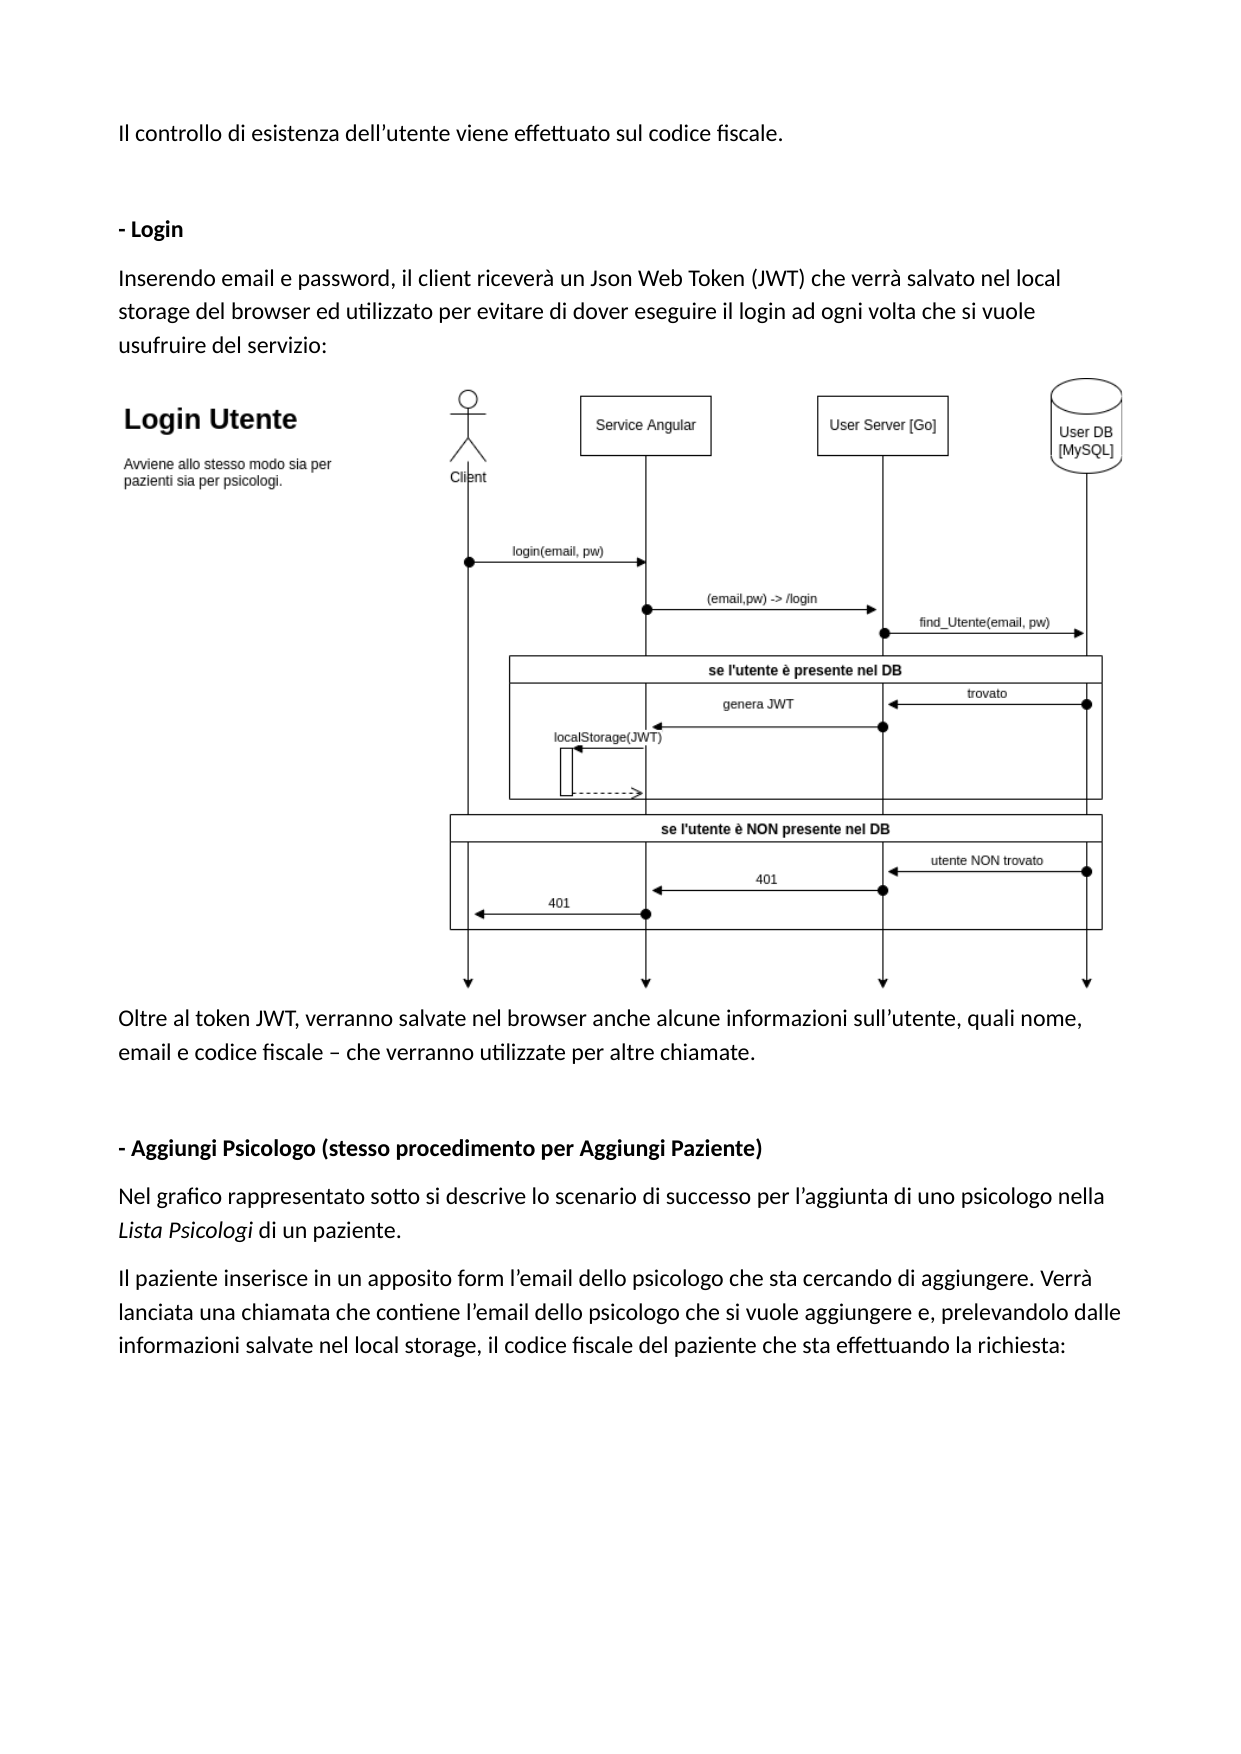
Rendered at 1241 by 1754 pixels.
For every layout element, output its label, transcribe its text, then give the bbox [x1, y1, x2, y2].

text Oltre al token JWT, verranno salvate nel browser anche alcune informazioni sull’utente, quali nome, email e codice fiscale – che verranno utilizzate per altre chiamate. [118, 999, 1122, 1066]
text - Login [118, 214, 1122, 244]
text Il paziente inserisce in un apposito form l’email dello psicologo che sta cercando di aggiungere. Verrà lanciata una chiamata che contiene l’email dello psicologo che si vuole aggiungere e, prelevandolo dalle informazioni salvate nel local storage, il codice fiscale del paziente che sta effettuando la richiesta: [118, 1263, 1122, 1360]
text Il controllo di esistenza dell’utente viene effettuato sul codice fiscale. [118, 118, 1122, 147]
text Nel grafico rappresentato sotto si descrive lo scenario di successo per l’aggiunta di uno psicologo nella Lista Psicologi di un paziente. [118, 1181, 1122, 1244]
text Inserendo email e password, il client riceverà un Json Web Token (JWT) che verrà salvato nel local storage del browser ed utilizzato per evitare di dover eseguire il login ad ogni volta che si vuole usufruire del servizio: [118, 263, 1122, 359]
picture [118, 378, 1123, 999]
text - Aggiungi Psicologo (stesso procedimento per Aggiungi Paziente) [118, 1133, 1122, 1162]
